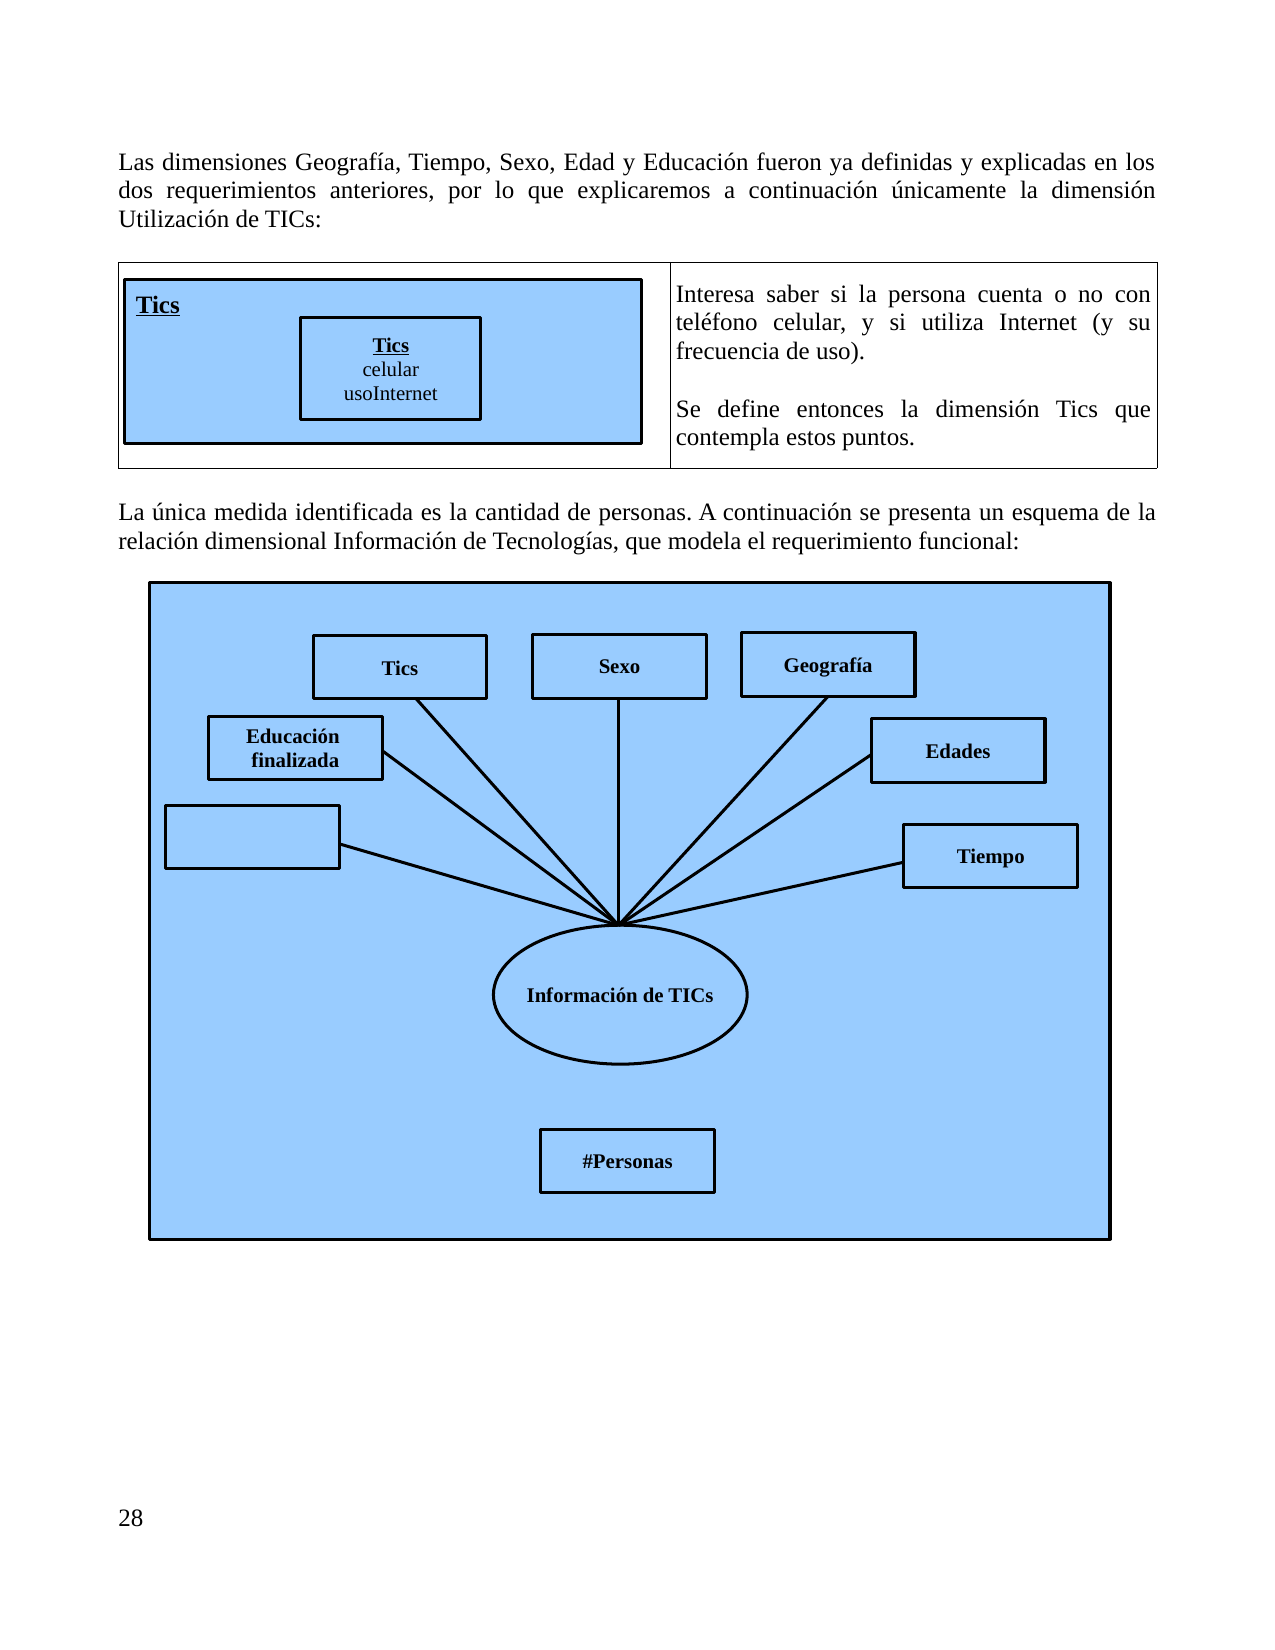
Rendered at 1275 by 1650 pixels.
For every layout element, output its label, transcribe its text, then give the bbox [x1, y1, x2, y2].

text Las dimensiones Geografía, Tiempo, Sexo, Edad y Educación fueron ya definidas y explicadas en los dos requerimientos anteriores, por lo que explicaremos a continuación únicamente la dimensión Utilización de TICs: [118, 147, 1157, 233]
text La única medida identificada es la cantidad de personas. A continuación se presenta un esquema de la relación dimensional Información de Tecnologías, que modela el requerimiento funcional: [118, 497, 1157, 554]
table_header Interesa saber si la persona cuenta o no con teléfono celular, y si utiliza Internet (y su frecuencia de uso). Se define entonces la dimensión Tics que contempla estos puntos. [671, 263, 1157, 468]
table_header [119, 263, 670, 468]
